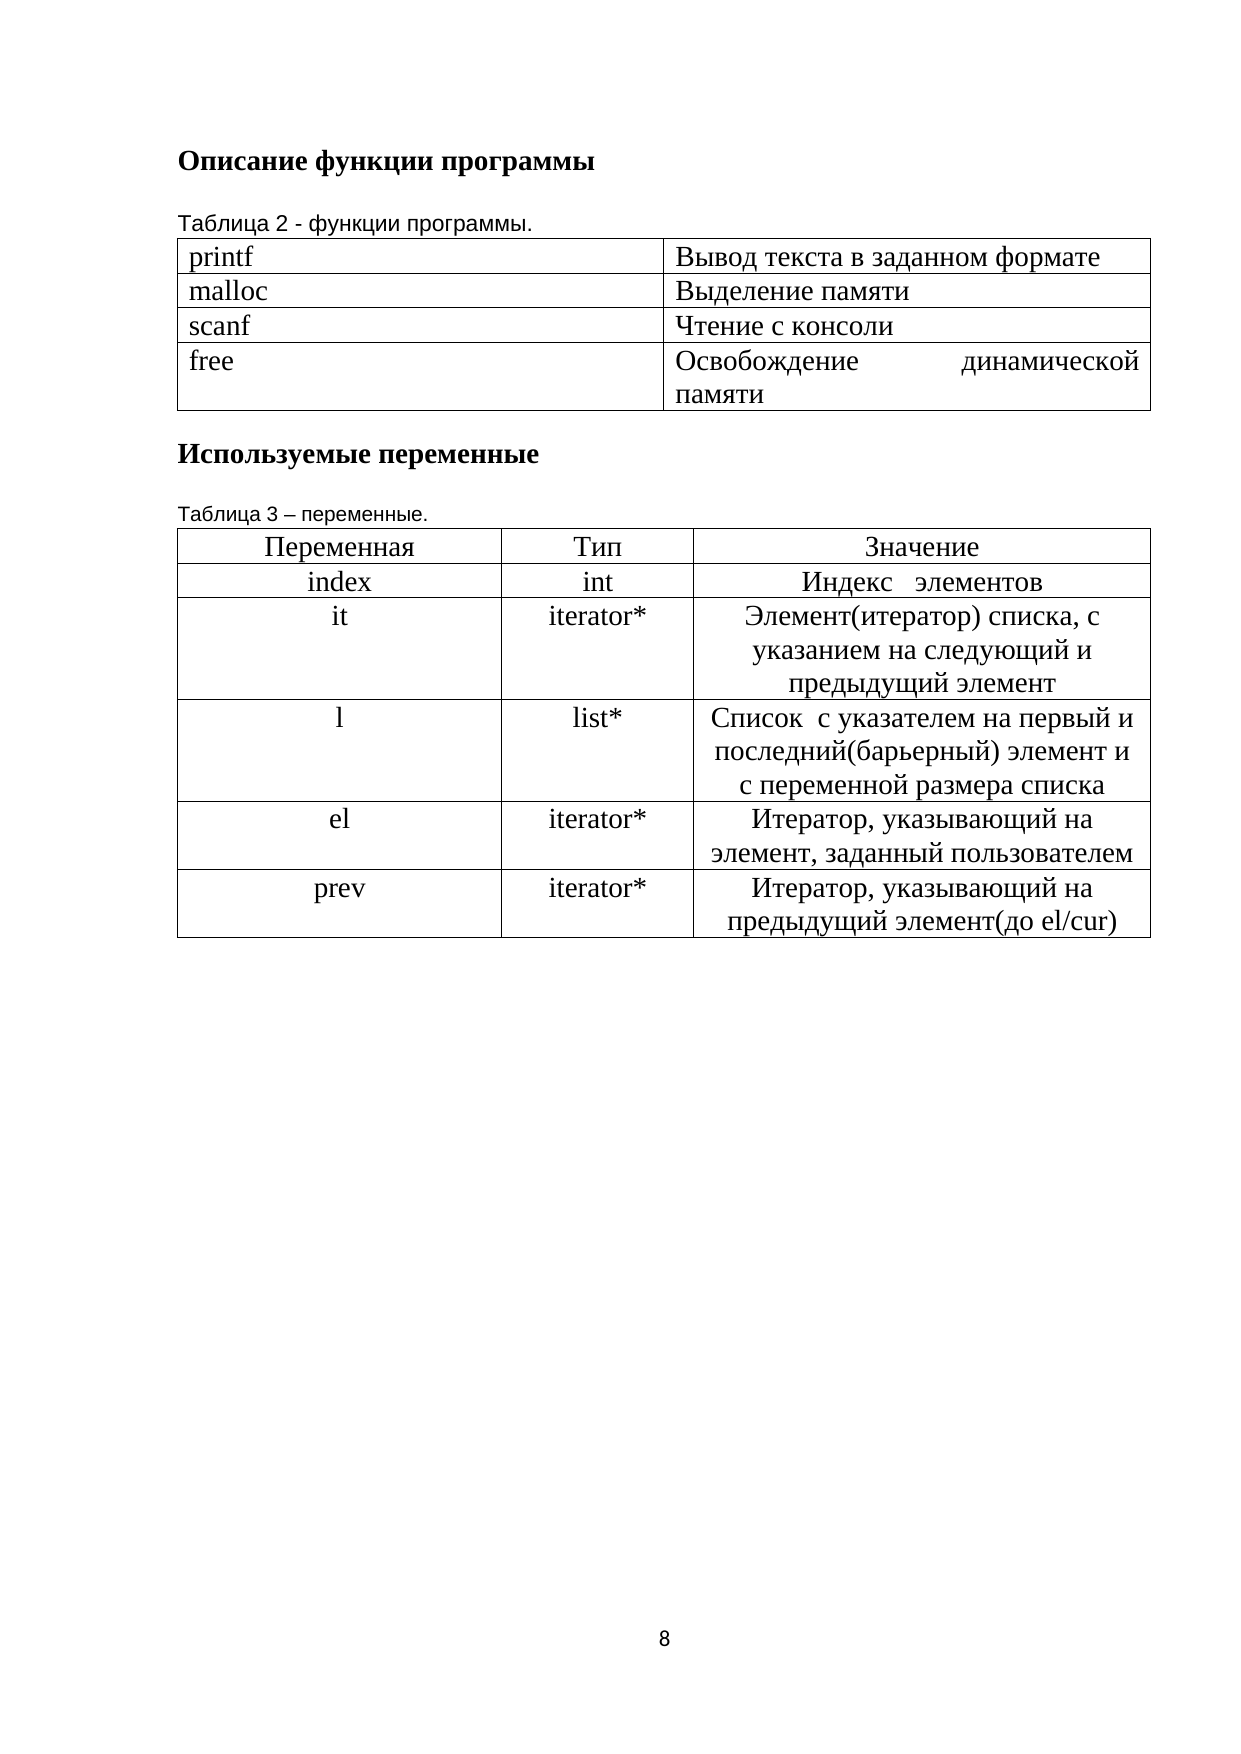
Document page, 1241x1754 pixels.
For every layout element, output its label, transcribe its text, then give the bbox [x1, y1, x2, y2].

subtitle Описание функции программы [177, 143, 1152, 177]
table_cell free [178, 343, 663, 410]
table_cell Итератор, указывающий на элемент, заданный пользователем [694, 802, 1150, 869]
table_header Переменная [178, 529, 501, 563]
table_cell int [502, 564, 693, 597]
table_cell el [178, 802, 501, 869]
table_cell list* [502, 700, 693, 801]
table_cell malloc [178, 274, 663, 307]
table_cell l [178, 700, 501, 801]
table_cell index [178, 564, 501, 597]
table_cell scanf [178, 308, 663, 342]
table_cell Элемент(итератор) списка, с указанием на следующий и предыдущий элемент [694, 598, 1150, 699]
table_cell it [178, 598, 501, 699]
table_cell iterator* [502, 870, 693, 937]
table_header printf [178, 239, 663, 272]
table_header Вывод текста в заданном формате [664, 239, 1150, 272]
text Таблица 2 - функции программы. [177, 209, 1152, 236]
table_header Тип [502, 529, 693, 563]
table_header Значение [694, 529, 1150, 563]
table_cell iterator* [502, 802, 693, 869]
table_cell Итератор, указывающий на предыдущий элемент(до el/cur) [694, 870, 1150, 937]
table_cell Чтение с консоли [664, 308, 1150, 342]
table_cell iterator* [502, 598, 693, 699]
subtitle Используемые переменные [177, 436, 1152, 469]
table_cell Список с указателем на первый и последний(барьерный) элемент и с переменной размера списка [694, 700, 1150, 801]
table_cell Выделение памяти [664, 274, 1150, 307]
table_cell prev [178, 870, 501, 937]
table_cell Освобождение динамической памяти [664, 343, 1150, 410]
text Таблица 3 – переменные. [177, 502, 1152, 526]
table_cell Индекс элементов [694, 564, 1150, 597]
